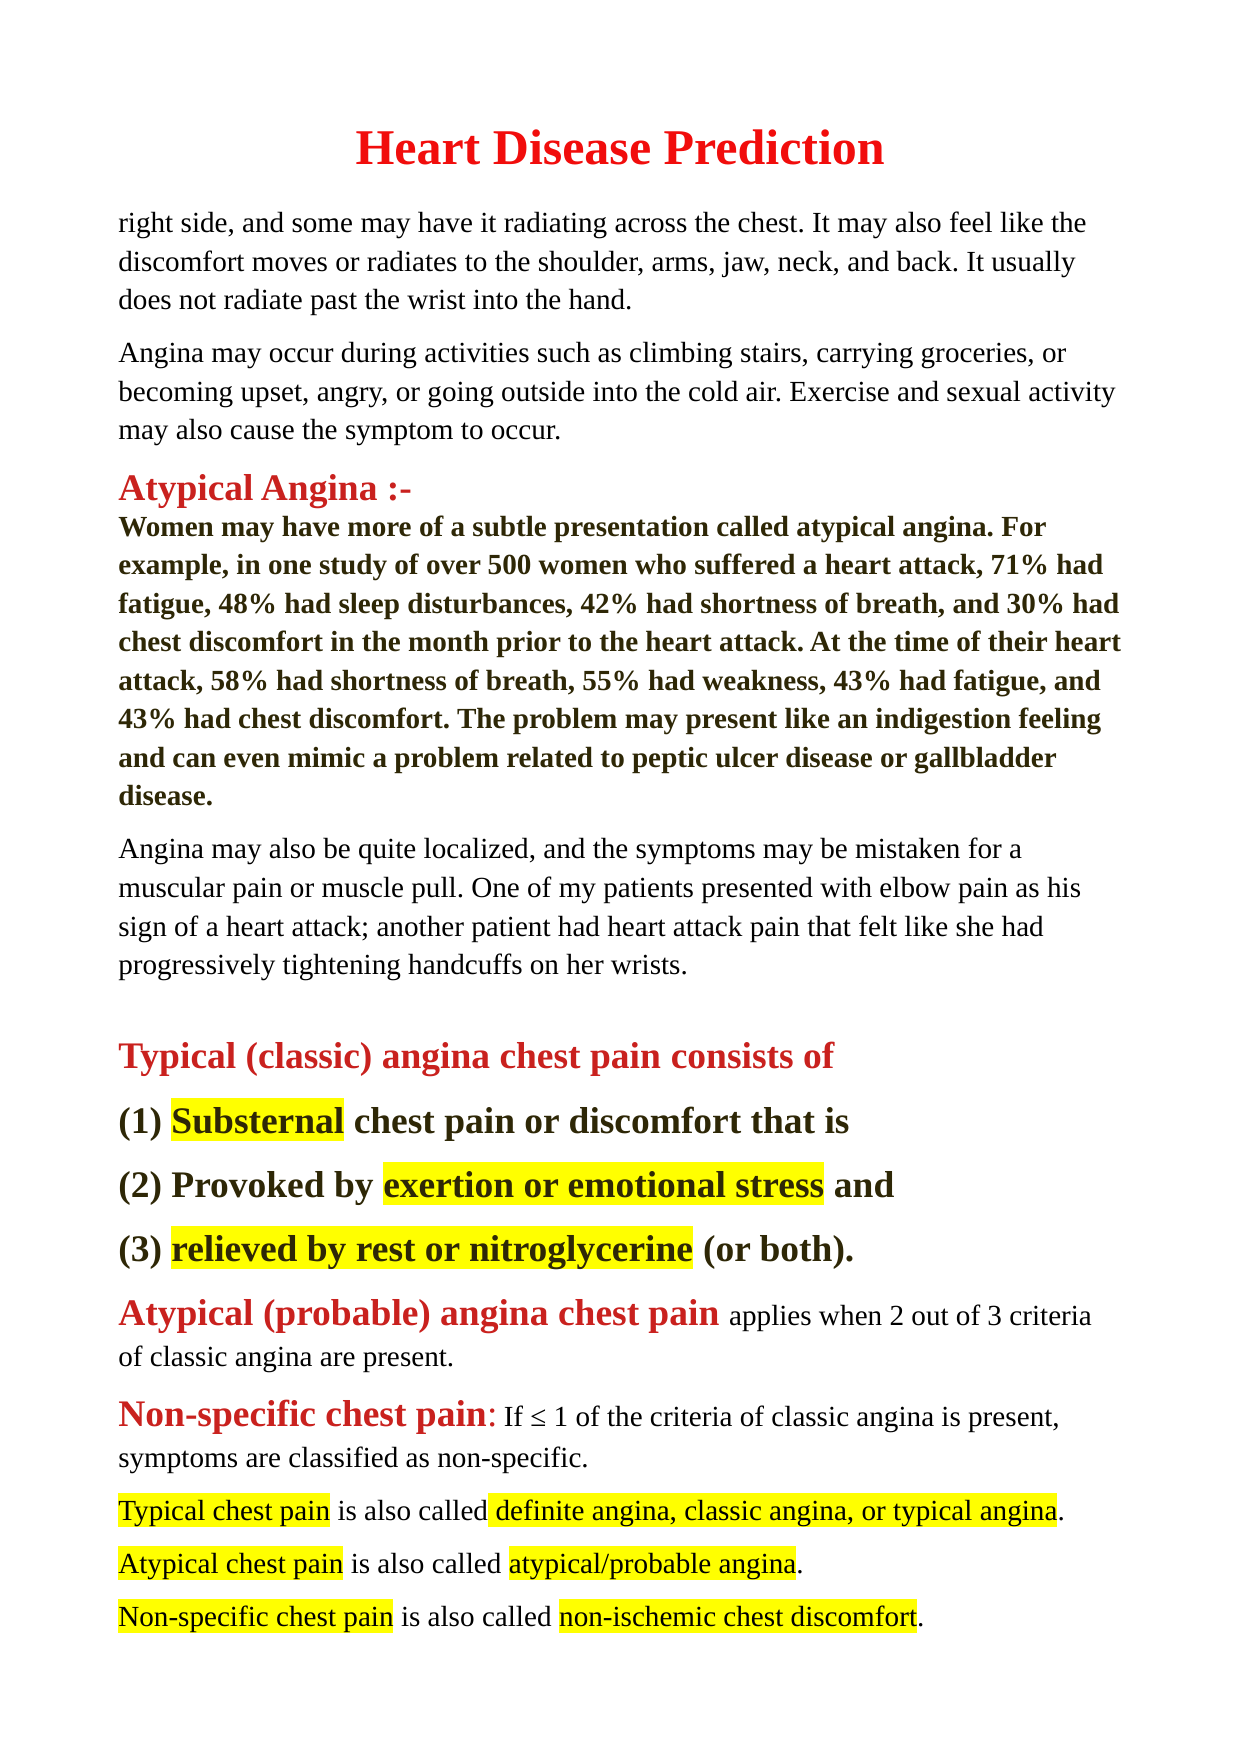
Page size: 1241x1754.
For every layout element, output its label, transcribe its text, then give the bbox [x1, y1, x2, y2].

text Atypical (probable) angina chest pain applies when 2 out of 3 criteria of classic angina are present. [118, 1291, 1122, 1372]
text Atypical chest pain is also called atypical/probable angina. [118, 1546, 1122, 1580]
text Angina may occur during activities such as climbing stairs, carrying groceries, or becoming upset, angry, or going outside into the cold air. Exercise and sexual activity may also cause the symptom to occur. [118, 335, 1122, 446]
text Non-specific chest pain is also called non-ischemic chest discomfort. [118, 1599, 1122, 1633]
text Non-specific chest pain: If ≤ 1 of the criteria of classic angina is present, symptoms are classified as non-specific. [118, 1392, 1122, 1473]
text Angina may also be quite localized, and the symptoms may be mistaken for a muscular pain or muscle pull. One of my patients presented with elbow pain as his sign of a heart attack; another patient had heart attack pain that felt like she had progressively tightening handcuffs on her wrists. [118, 832, 1122, 981]
text (1) Substernal chest pain or discomfort that is [118, 1098, 1122, 1141]
text (3) relieved by rest or nitroglycerine (or both). [118, 1226, 1122, 1269]
text Typical chest pain is also called definite angina, classic angina, or typical angina. [118, 1493, 1122, 1527]
text (2) Provoked by exertion or emotional stress and [118, 1162, 1122, 1205]
text Typical (classic) angina chest pain consists of [118, 1034, 1122, 1077]
text right side, and some may have it radiating across the chest. It may also feel like the discomfort moves or radiates to the shoulder, arms, jaw, neck, and back. It usually does not radiate past the wrist into the hand. [118, 205, 1122, 316]
text Women may have more of a subtle presentation called atypical angina. For example, in one study of over 500 women who suffered a heart attack, 71% had fatigue, 48% had sleep disturbances, 42% had shortness of breath, and 30% had chest discomfort in the month prior to the heart attack. At the time of their heart attack, 58% had shortness of breath, 55% had weakness, 43% had fatigue, and 43% had chest discomfort. The problem may present like an indigestion feeling and can even mimic a problem related to peptic ulcer disease or gallbladder disease. [118, 509, 1122, 812]
text Atypical Angina :- [118, 466, 1122, 509]
